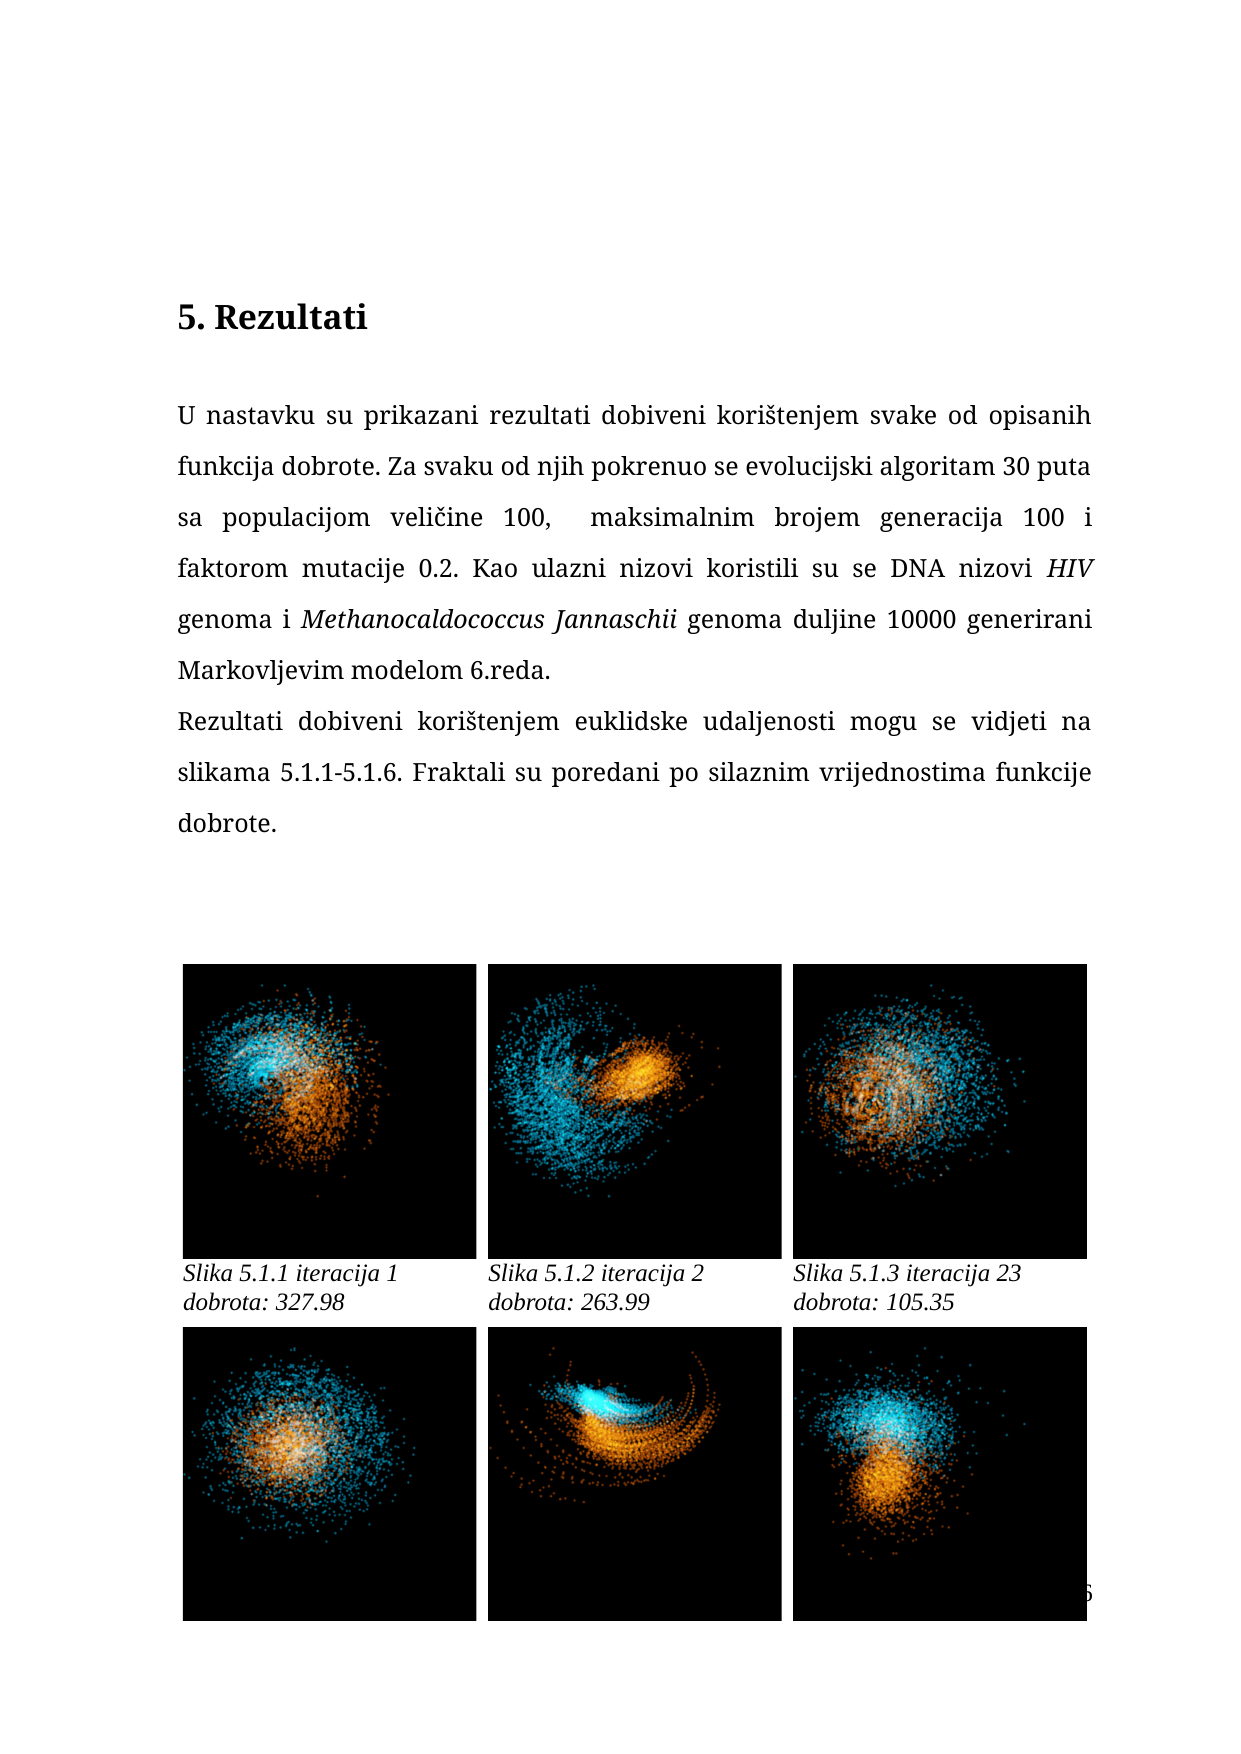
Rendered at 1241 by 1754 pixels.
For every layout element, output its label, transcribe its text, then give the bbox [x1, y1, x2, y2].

table_cell [788, 1322, 1093, 1333]
table_header [177, 959, 482, 964]
subtitle 5. Rezultati [177, 293, 1093, 339]
text U nastavku su prikazani rezultati dobiveni korištenjem svake od opisanih funkcija dobrote. Za svaku od njih pokrenuo se evolucijski algoritam 30 puta sa populacijom veličine 100, maksimalnim brojem generacija 100 i faktorom mutacije 0.2. Kao ulazni nizovi koristili su se DNA nizovi HIV genoma i Methanocaldococcus Jannaschii genoma duljine 10000 generirani Markovljevim modelom 6.reda. [177, 397, 1093, 687]
picture [488, 964, 782, 1259]
picture [182, 1327, 477, 1621]
picture [182, 964, 477, 1259]
table_cell [482, 1322, 787, 1333]
table_header [788, 959, 1093, 964]
table_header Slika 5.1.3 iteracija 23 dobrota: 105.35 [788, 965, 1093, 1322]
text Rezultati dobiveni korištenjem euklidske udaljenosti mogu se vidjeti na slikama 5.1.1-5.1.6. Fraktali su poredani po silaznim vrijednostima funkcije dobrote. [177, 704, 1093, 840]
picture [488, 1327, 782, 1621]
picture [793, 964, 1087, 1259]
table_header Slika 5.1.1 iteracija 1 dobrota: 327.98 [177, 965, 482, 1322]
table_header Slika 5.1.2 iteracija 2 dobrota: 263.99 [482, 965, 787, 1322]
picture [793, 1327, 1087, 1621]
table_header [482, 959, 787, 964]
table_cell [177, 1322, 482, 1333]
